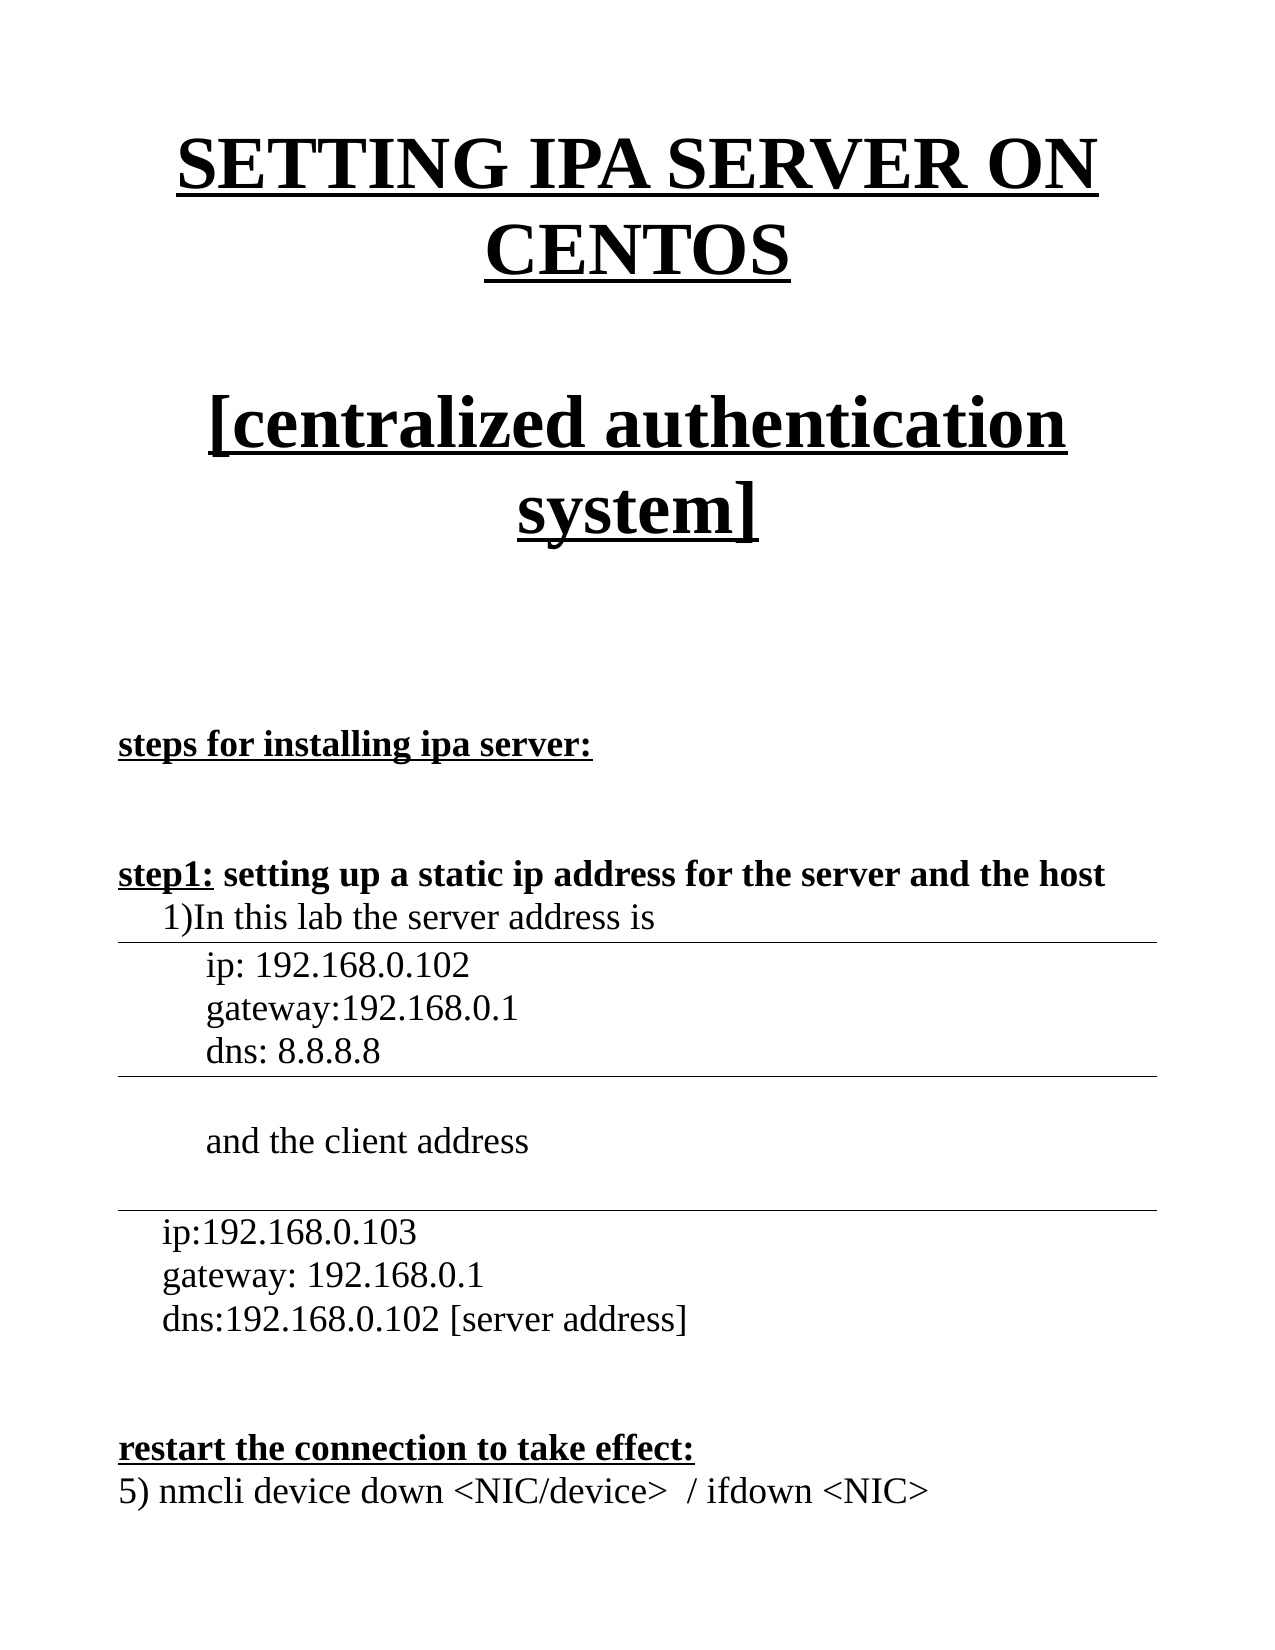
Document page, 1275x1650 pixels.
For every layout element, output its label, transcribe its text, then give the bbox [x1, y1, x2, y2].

text SETTING IPA SERVER ON CENTOS [118, 118, 1157, 291]
text ip: 192.168.0.102 [118, 943, 1157, 985]
text ip:192.168.0.103 [118, 1211, 1157, 1253]
text steps for installing ipa server: [118, 722, 1157, 765]
text gateway:192.168.0.1 [118, 985, 1157, 1028]
text gateway: 192.168.0.1 [118, 1253, 1157, 1296]
text [centralized authentication system] [118, 377, 1157, 549]
text restart the connection to take effect: [118, 1425, 1157, 1468]
text step1: setting up a static ip address for the server and the host [118, 851, 1157, 894]
text and the client address [118, 1119, 1157, 1162]
text 1)In this lab the server address is [118, 894, 1157, 942]
text 5) nmcli device down <NIC/device> / ifdown <NIC> [118, 1468, 1157, 1512]
text dns: 8.8.8.8 [118, 1028, 1157, 1076]
text dns:192.168.0.102 [server address] [118, 1296, 1157, 1339]
